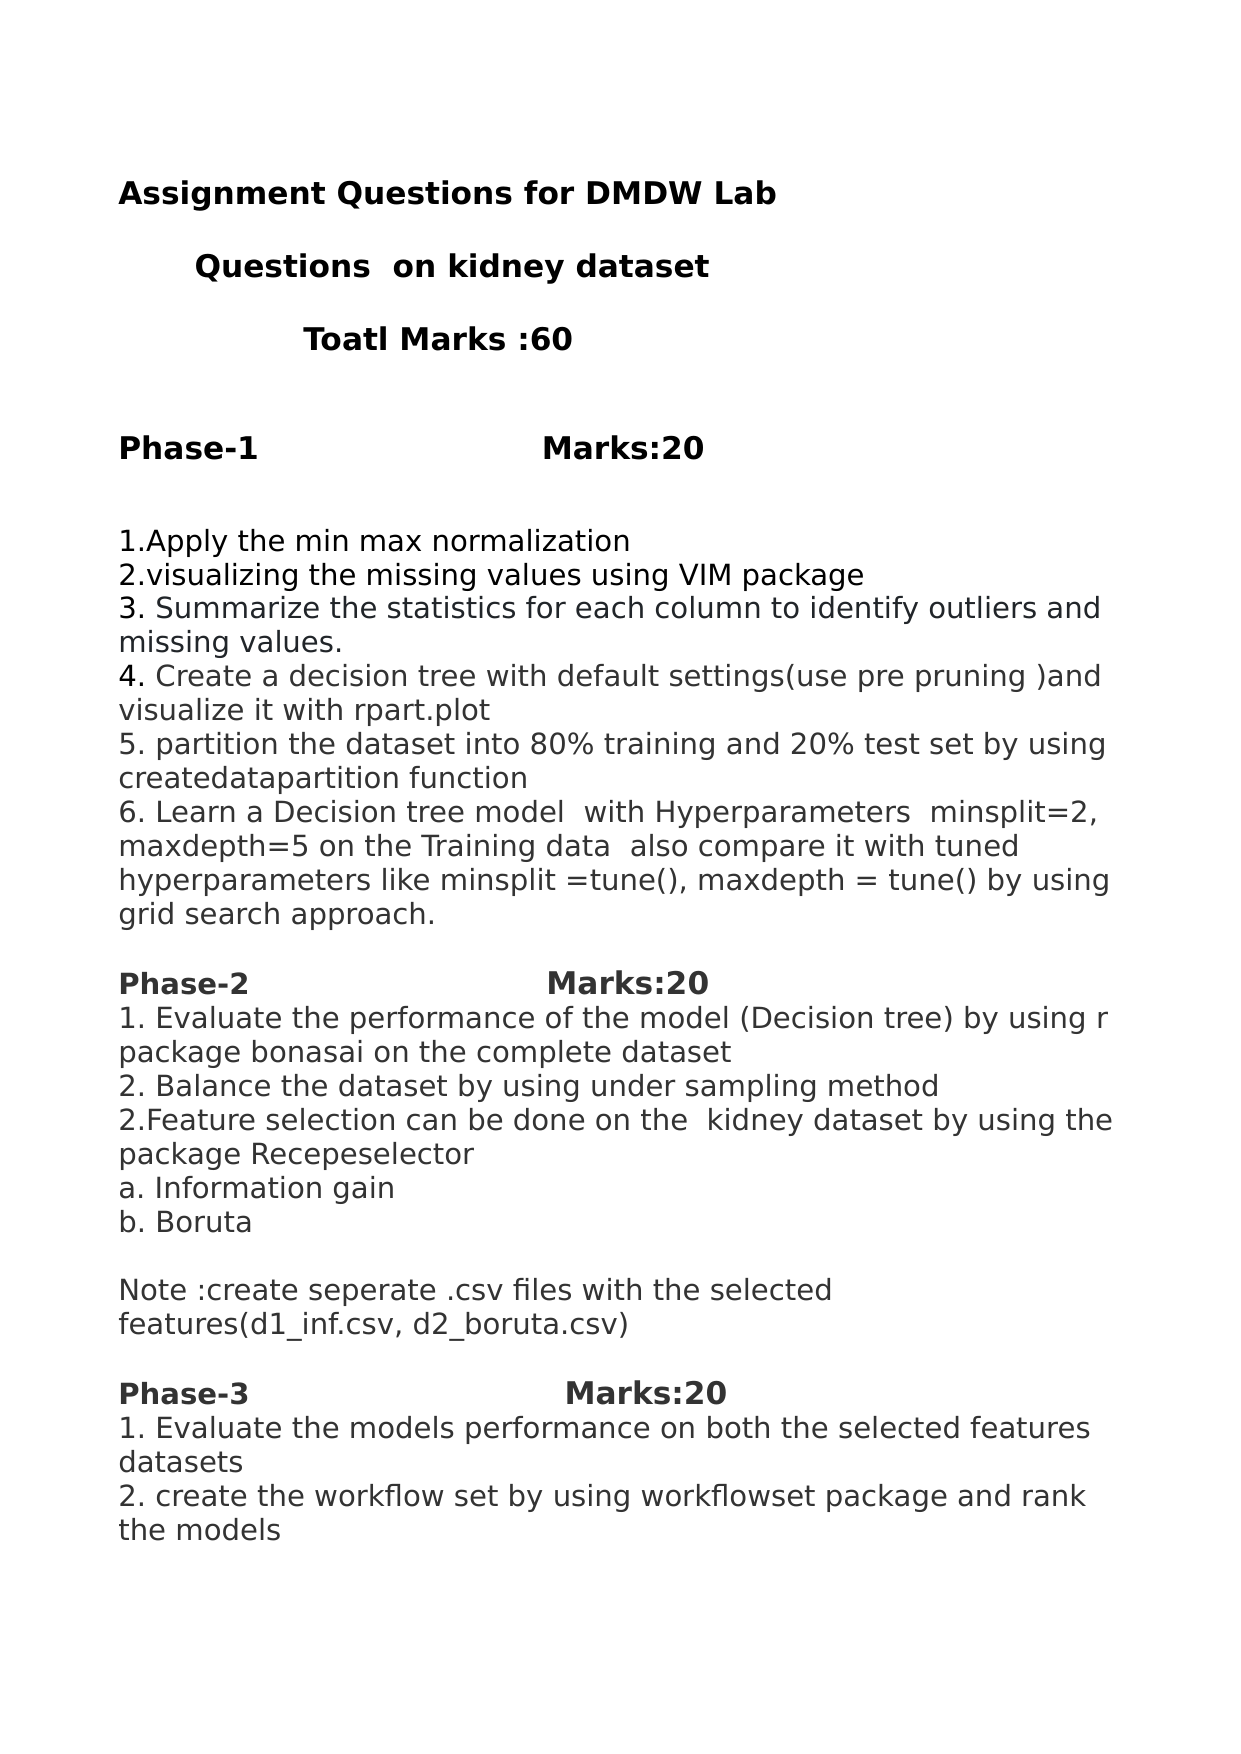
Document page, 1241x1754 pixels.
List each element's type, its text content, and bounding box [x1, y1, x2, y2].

text 1.Apply the min max normalization [118, 524, 1122, 558]
text Toatl Marks :60 [118, 321, 1122, 357]
text Phase-3 Marks:20 [118, 1375, 1122, 1412]
text Assignment Questions for DMDW Lab [118, 176, 1122, 212]
text 6. Learn a Decision tree model with Hyperparameters minsplit=2, maxdepth=5 on the Training data also compare it with tuned hyperparameters like minsplit =tune(), maxdepth = tune() by using grid search approach. [118, 796, 1122, 931]
text 2. Balance the dataset by using under sampling method [118, 1070, 1122, 1104]
text 1. Evaluate the models performance on both the selected features datasets [118, 1412, 1122, 1479]
text 3. Summarize the statistics for each column to identify outliers and missing values. [118, 592, 1122, 660]
text a. Information gain [118, 1172, 1122, 1206]
text Questions on kidney dataset [118, 248, 1122, 285]
text b. Boruta [118, 1206, 1122, 1239]
text 2.visualizing the missing values using VIM package [118, 558, 1122, 592]
text Phase-2 Marks:20 [118, 965, 1122, 1002]
text 1. Evaluate the performance of the model (Decision tree) by using r package bonasai on the complete dataset [118, 1002, 1122, 1070]
text 5. partition the dataset into 80% training and 20% test set by using createdatapartition function [118, 728, 1122, 796]
text Phase-1 Marks:20 [118, 430, 1122, 466]
text 2.Feature selection can be done on the kidney dataset by using the package Recepeselector [118, 1104, 1122, 1172]
text 2. create the workflow set by using workflowset package and rank the models [118, 1479, 1122, 1547]
text 4. Create a decision tree with default settings(use pre pruning )and visualize it with rpart.plot [118, 660, 1122, 728]
text Note :create seperate .csv files with the selected features(d1_inf.csv, d2_boruta.csv) [118, 1273, 1122, 1341]
